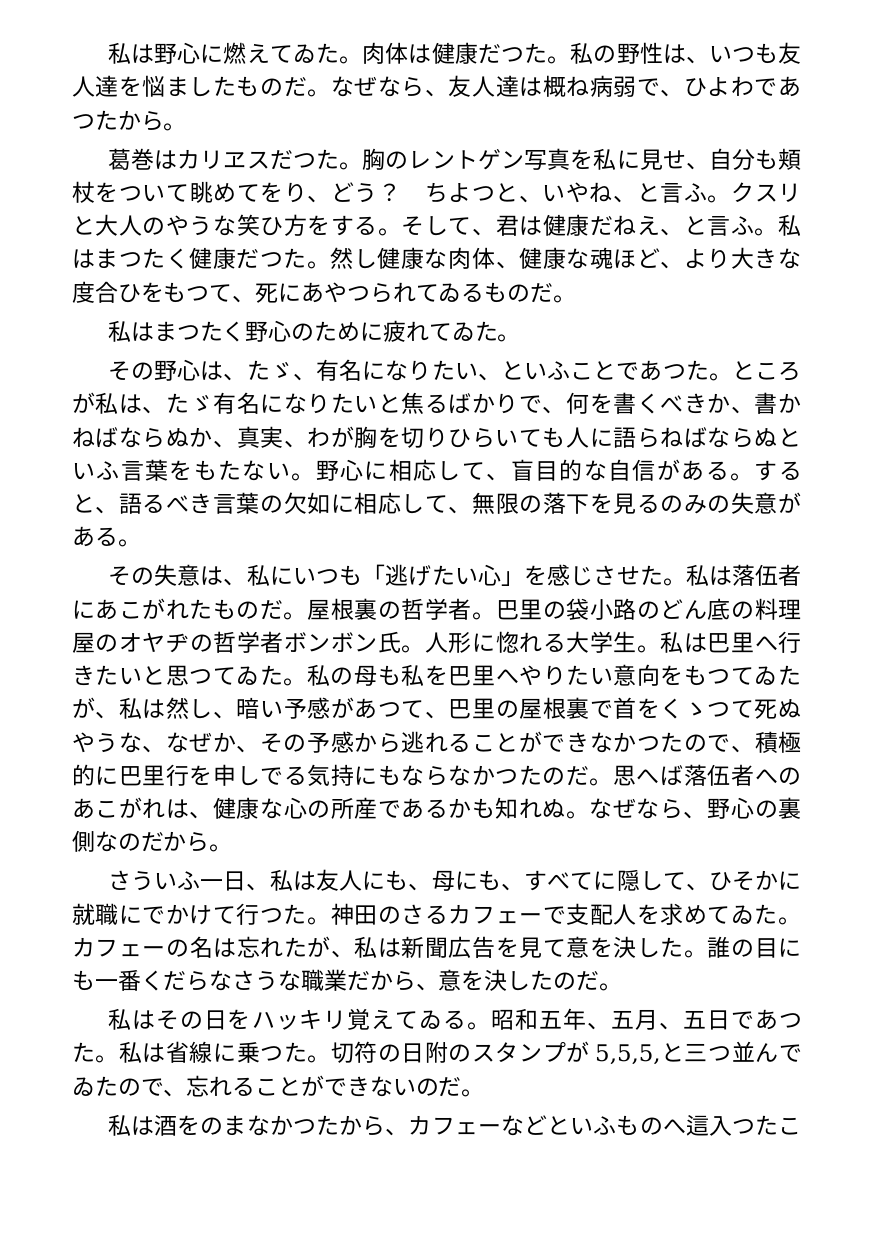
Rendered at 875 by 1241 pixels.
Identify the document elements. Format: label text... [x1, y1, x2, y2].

text その失意は、私にいつも「逃げたい心」を感じさせた。私は落伍者にあこがれたものだ。屋根裏の哲学者。巴里の袋小路のどん底の料理屋のオヤヂの哲学者ボンボン氏。人形に惚れる大学生。私は巴里へ行きたいと思つてゐた。私の母も私を巴里へやりたい意向をもつてゐたが、私は然し、暗い予感があつて、巴里の屋根裏で首をくゝつて死ぬやうな、なぜか、その予感から逃れることができなかつたので、積極的に巴里行を申しでる気持にもならなかつたのだ。思へば落伍者へのあこがれは、健康な心の所産であるかも知れぬ。なぜなら、野心の裏側なのだから。 [72, 558, 802, 857]
text さういふ一日、私は友人にも、母にも、すべてに隠して、ひそかに就職にでかけて行つた。神田のさるカフェーで支配人を求めてゐた。カフェーの名は忘れたが、私は新聞広告を見て意を決した。誰の目にも一番くだらなさうな職業だから、意を決したのだ。 [72, 863, 802, 996]
text 私はまつたく野心のために疲れてゐた。 [72, 314, 802, 347]
text 私は野心に燃えてゐた。肉体は健康だつた。私の野性は、いつも友人達を悩ましたものだ。なぜなら、友人達は概ね病弱で、ひよわであつたから。 [72, 36, 802, 136]
text 葛巻はカリヱスだつた。胸のレントゲン写真を私に見せ、自分も頬杖をついて眺めてをり、どう？ ちよつと、いやね、と言ふ。クスリと大人のやうな笑ひ方をする。そして、君は健康だねえ、と言ふ。私はまつたく健康だつた。然し健康な肉体、健康な魂ほど、より大きな度合ひをもつて、死にあやつられてゐるものだ。 [72, 142, 802, 308]
text その野心は、たゞ、有名になりたい、といふことであつた。ところが私は、たゞ有名になりたいと焦るばかりで、何を書くべきか、書かねばならぬか、真実、わが胸を切りひらいても人に語らねばならぬといふ言葉をもたない。野心に相応して、盲目的な自信がある。すると、語るべき言葉の欠如に相応して、無限の落下を見るのみの失意がある。 [72, 353, 802, 552]
text 私はその日をハッキリ覚えてゐる。昭和五年、五月、五日であつた。私は省線に乗つた。切符の日附のスタンプが5,5,5,と三つ並んでゐたので、忘れることができないのだ。 [72, 1002, 802, 1102]
text 私は酒をのまなかつたから、カフェーなどといふものへ這入つたこ [72, 1108, 802, 1141]
